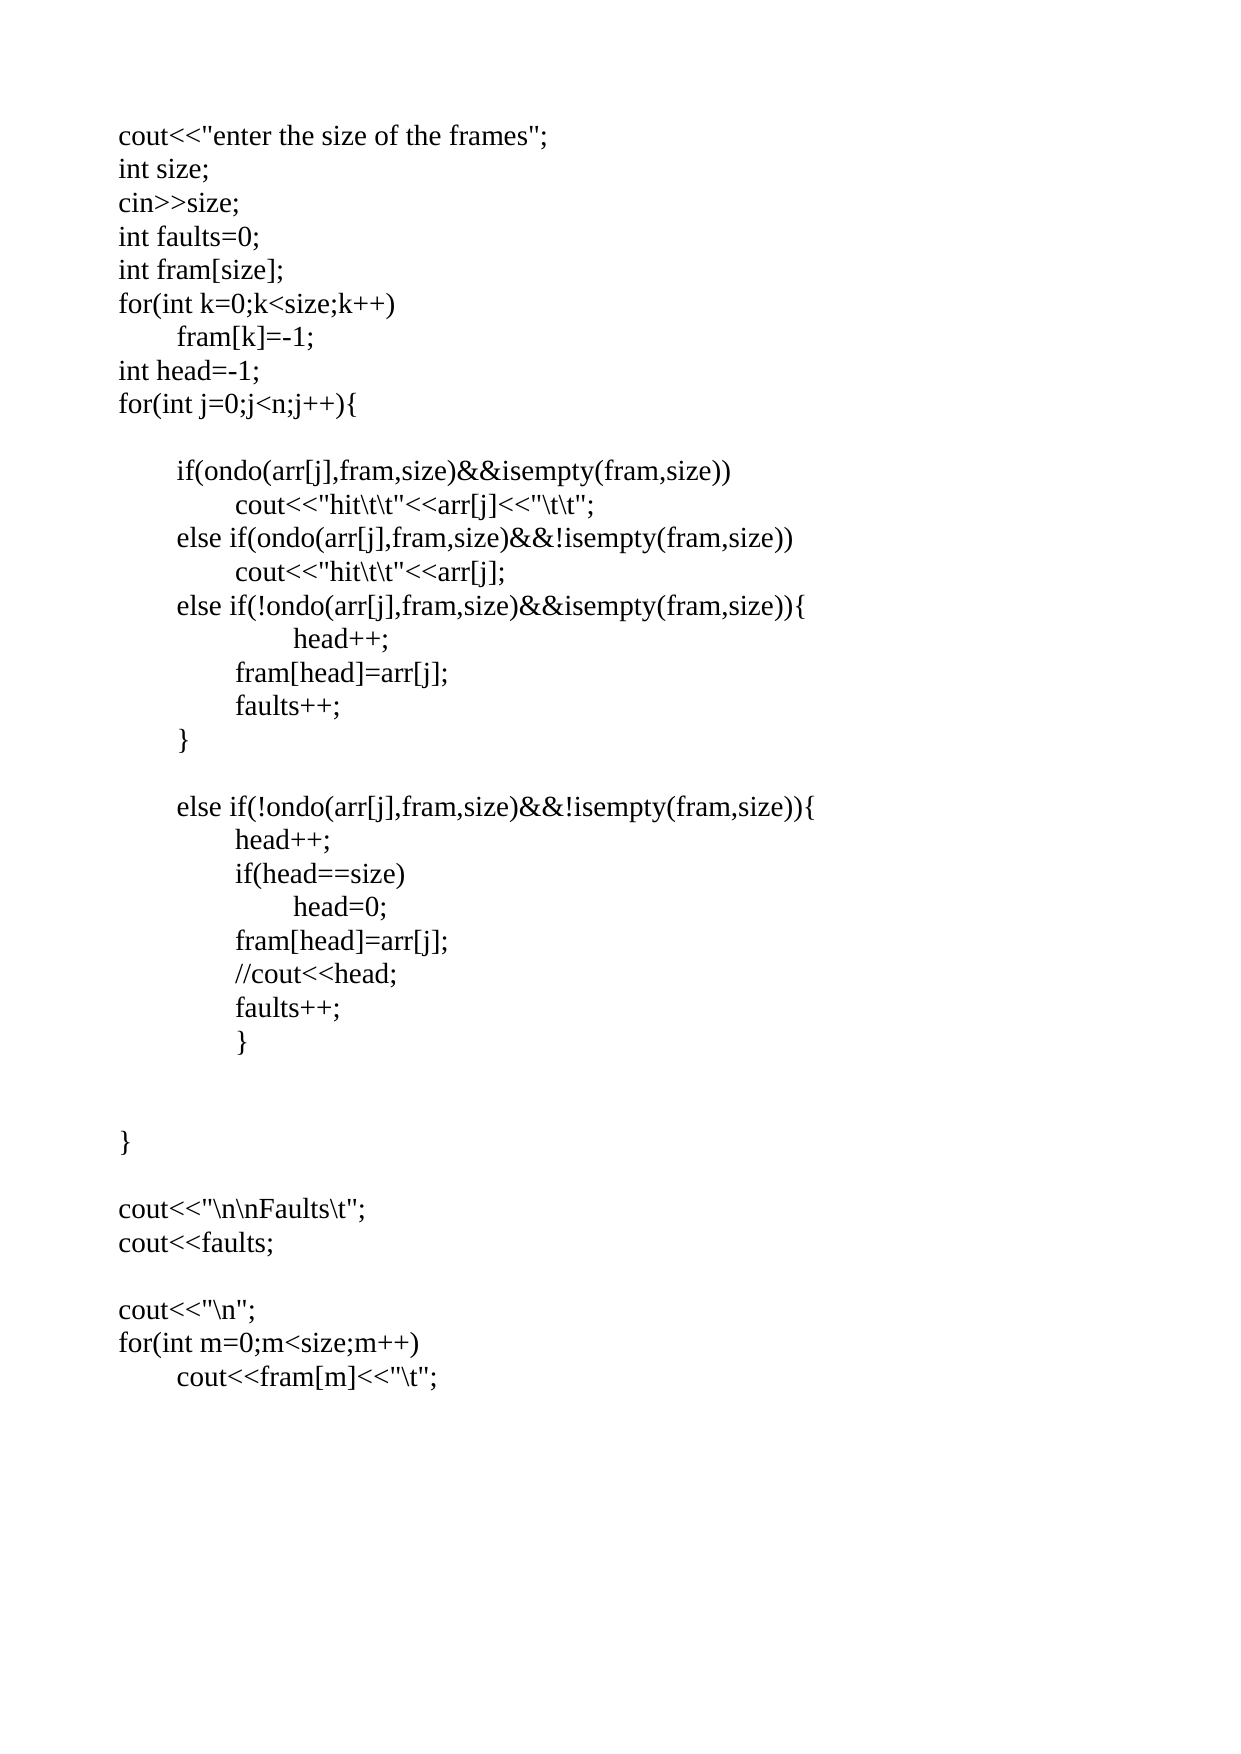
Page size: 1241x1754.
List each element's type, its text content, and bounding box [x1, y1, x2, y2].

text } [118, 722, 1122, 755]
text cout<<"\n\nFaults\t"; [118, 1191, 1122, 1225]
text else if(!ondo(arr[j],fram,size)&&isempty(fram,size)){ [118, 588, 1122, 621]
text cout<<fram[m]<<"\t"; [118, 1359, 1122, 1393]
text else if(ondo(arr[j],fram,size)&&!isempty(fram,size)) [118, 521, 1122, 554]
text fram[k]=-1; [118, 319, 1122, 353]
text fram[head]=arr[j]; [118, 923, 1122, 957]
text fram[head]=arr[j]; [118, 655, 1122, 688]
text cin>>size; [118, 185, 1122, 219]
text else if(!ondo(arr[j],fram,size)&&!isempty(fram,size)){ [118, 789, 1122, 822]
text for(int m=0;m<size;m++) [118, 1326, 1122, 1359]
text int head=-1; [118, 353, 1122, 386]
text if(head==size) [118, 856, 1122, 889]
text if(ondo(arr[j],fram,size)&&isempty(fram,size)) [118, 453, 1122, 487]
text cout<<"hit\t\t"<<arr[j]<<"\t\t"; [118, 487, 1122, 521]
text cout<<faults; [118, 1225, 1122, 1258]
text head=0; [118, 889, 1122, 923]
text for(int j=0;j<n;j++){ [118, 386, 1122, 420]
text head++; [118, 822, 1122, 856]
text int faults=0; [118, 219, 1122, 252]
text cout<<"\n"; [118, 1292, 1122, 1326]
text int fram[size]; [118, 252, 1122, 286]
text } [118, 1124, 1122, 1158]
text head++; [118, 621, 1122, 655]
text faults++; [118, 688, 1122, 722]
text for(int k=0;k<size;k++) [118, 286, 1122, 319]
text int size; [118, 152, 1122, 185]
text cout<<"enter the size of the frames"; [118, 118, 1122, 152]
text //cout<<head; [118, 957, 1122, 990]
text cout<<"hit\t\t"<<arr[j]; [118, 554, 1122, 588]
text } [118, 1024, 1122, 1057]
text faults++; [118, 990, 1122, 1024]
